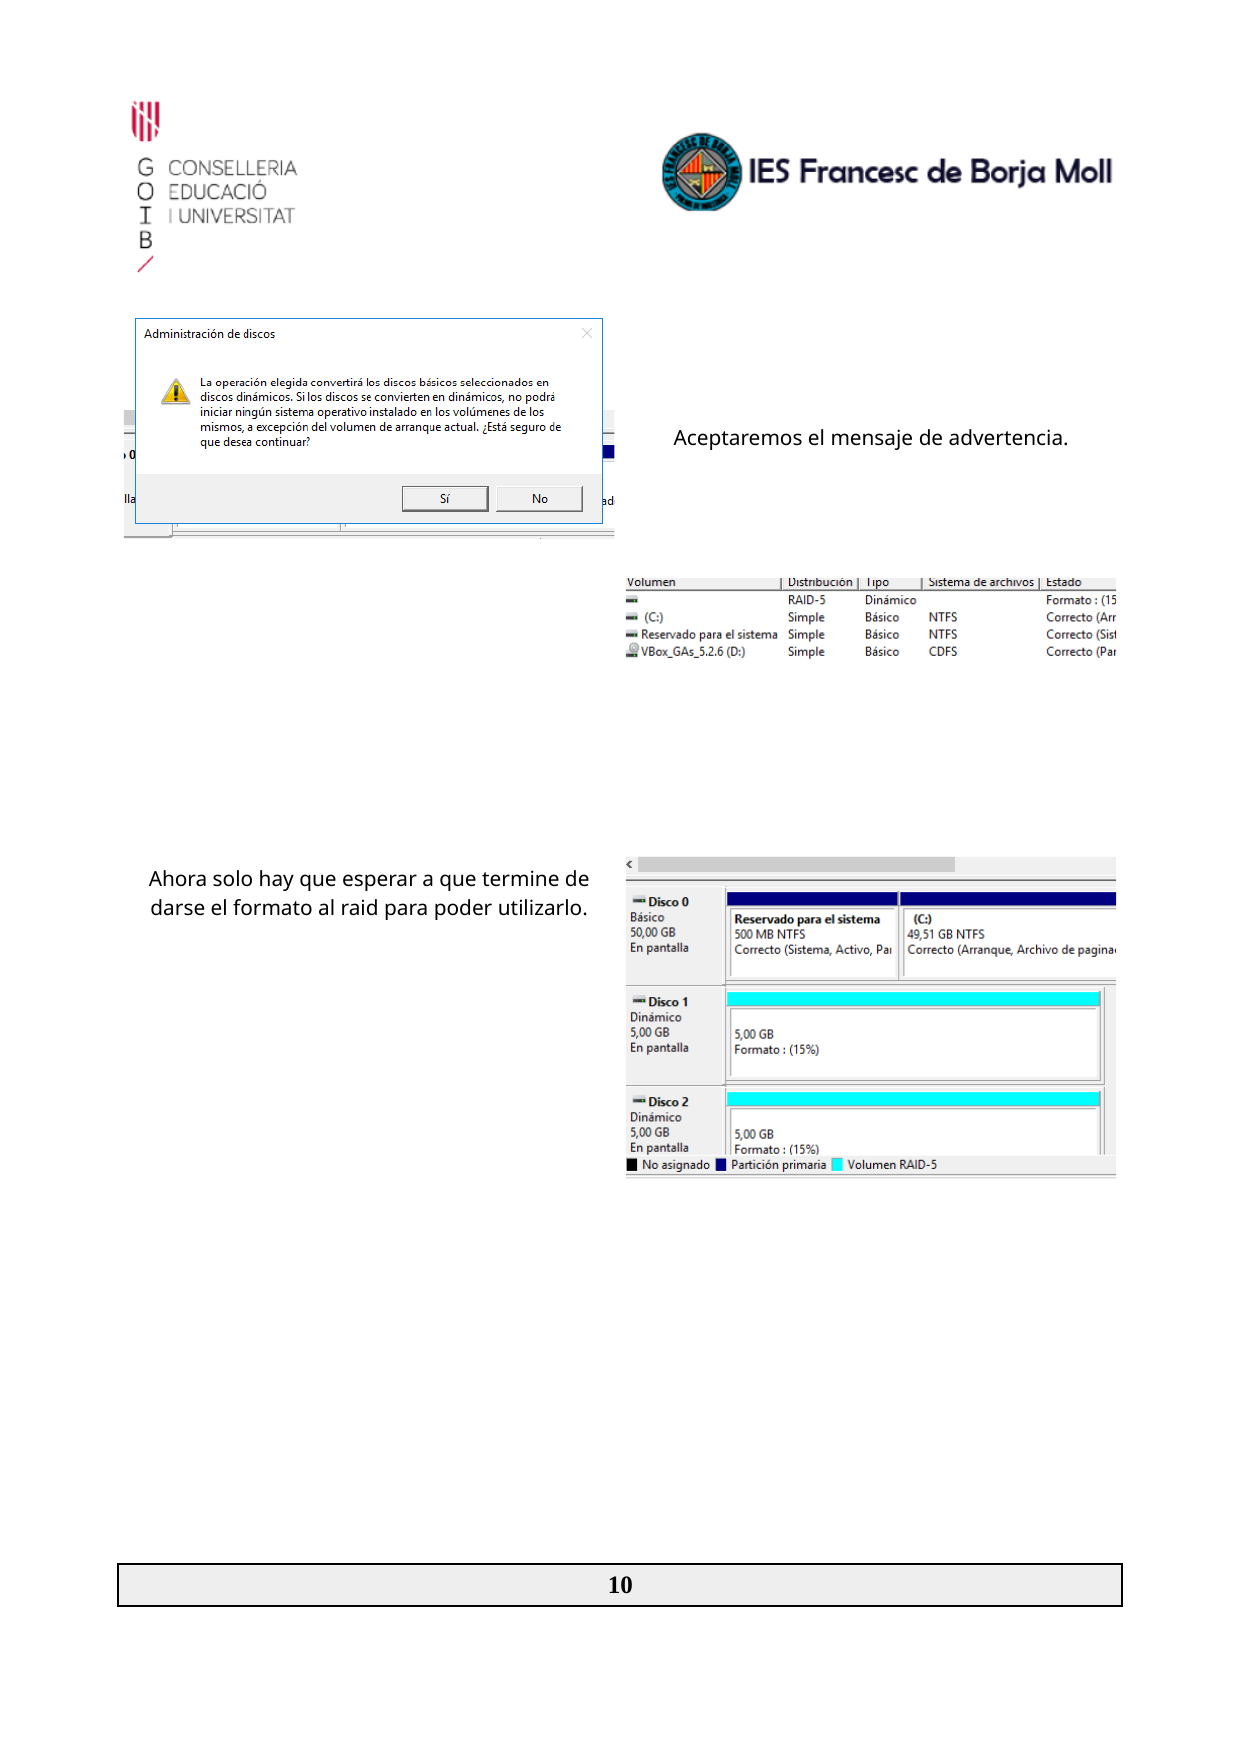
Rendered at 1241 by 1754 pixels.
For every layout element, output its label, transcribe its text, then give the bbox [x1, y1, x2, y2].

table_cell [620, 573, 1122, 1213]
table_cell Aceptaremos el mensaje de advertencia. [620, 301, 1122, 572]
picture [637, 107, 1128, 257]
picture [123, 306, 615, 539]
table_cell Ahora solo hay que esperar a que termine de darse el formato al raid para poder utilizarlo. [118, 573, 620, 1213]
picture [625, 578, 1117, 1179]
table_cell [118, 301, 620, 572]
picture [118, 91, 380, 281]
